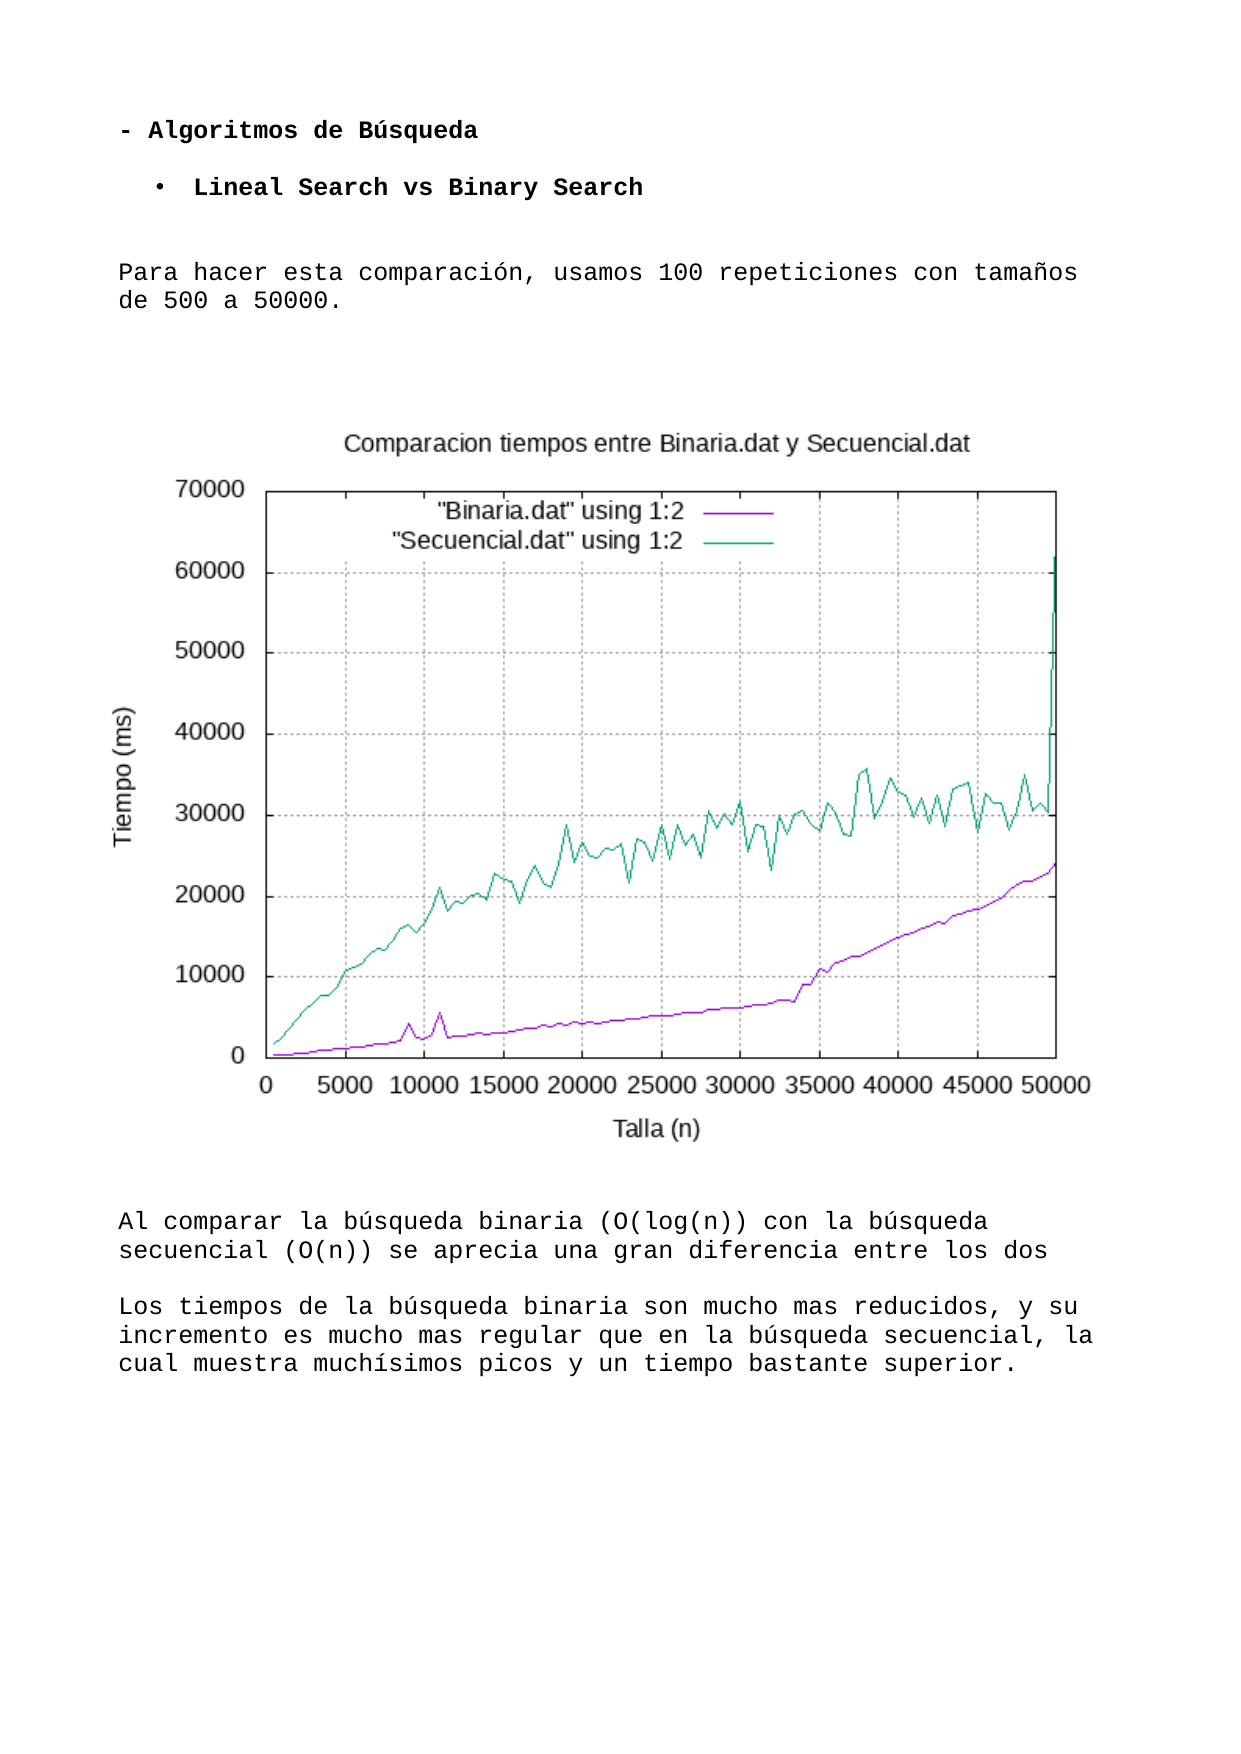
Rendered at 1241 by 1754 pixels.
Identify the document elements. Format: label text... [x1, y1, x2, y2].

text Para hacer esta comparación, usamos 100 repeticiones con tamaños de 500 a 50000. [118, 260, 1123, 316]
text - Algoritmos de Búsqueda [118, 118, 1123, 146]
text Los tiempos de la búsqueda binaria son mucho mas reducidos, y su incremento es mucho mas regular que en la búsqueda secuencial, la cual muestra muchísimos picos y un tiempo bastante superior. [118, 1294, 1123, 1379]
picture [103, 402, 1104, 1153]
text Al comparar la búsqueda binaria (O(log(n)) con la búsqueda secuencial (O(n)) se aprecia una gran diferencia entre los dos [118, 1209, 1123, 1266]
list Lineal Search vs Binary Search [156, 175, 1123, 203]
